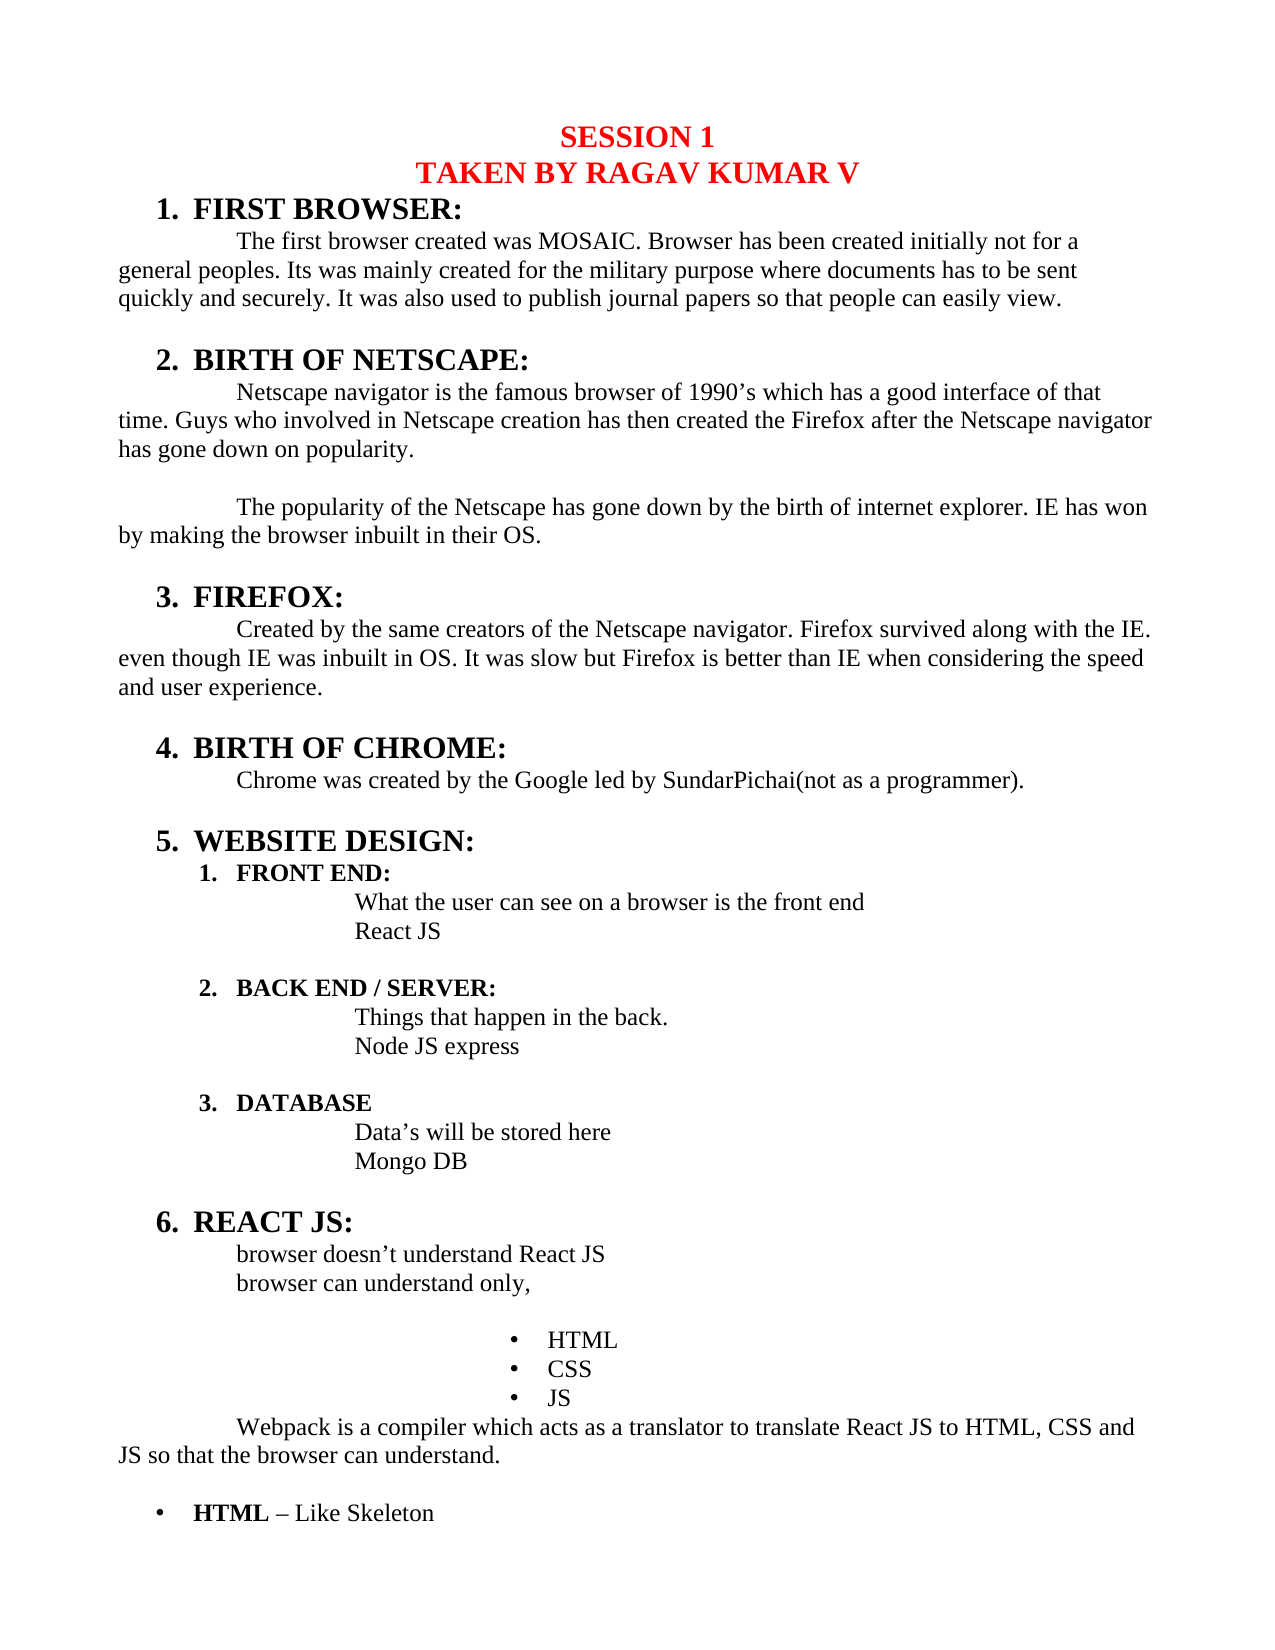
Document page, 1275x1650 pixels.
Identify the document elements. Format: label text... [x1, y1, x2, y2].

text Mongo DB [236, 1146, 1157, 1175]
text Node JS express [236, 1031, 1157, 1060]
text Netscape navigator is the famous browser of 1990’s which has a good interface of that time. Guys who involved in Netscape creation has then created the Firefox after the Netscape navigator has gone down on popularity. [118, 377, 1157, 463]
list BIRTH OF NETSCAPE: [156, 341, 1157, 377]
list HTML [510, 1326, 1157, 1354]
list BIRTH OF CHROME: [156, 729, 1157, 765]
list HTML – Like Skeleton [156, 1498, 1157, 1527]
list WEBSITE DESIGN: [156, 822, 1157, 858]
text The popularity of the Netscape has gone down by the birth of internet explorer. IE has won by making the browser inbuilt in their OS. [118, 492, 1157, 549]
list FIRST BROWSER: [156, 190, 1157, 226]
text Webpack is a compiler which acts as a translator to translate React JS to HTML, CSS and JS so that the browser can understand. [118, 1412, 1157, 1469]
list FRONT END: [199, 858, 1157, 887]
list CSS [510, 1354, 1157, 1383]
text browser doesn’t understand React JS [118, 1239, 1157, 1268]
text Things that happen in the back. [236, 1002, 1157, 1031]
list FIREFOX: [156, 578, 1157, 614]
text Created by the same creators of the Netscape navigator. Firefox survived along with the IE. even though IE was inbuilt in OS. It was slow but Firefox is better than IE when considering the speed and user experience. [118, 614, 1157, 700]
text SESSION 1 [118, 118, 1157, 154]
list REACT JS: [156, 1203, 1157, 1239]
list DATABASE [199, 1088, 1157, 1117]
text What the user can see on a browser is the front end [236, 887, 1157, 916]
list BACK END / SERVER: [199, 973, 1157, 1002]
text The first browser created was MOSAIC. Browser has been created initially not for a general peoples. Its was mainly created for the military purpose where documents has to be sent quickly and securely. It was also used to publish journal papers so that people can easily view. [118, 226, 1157, 312]
text TAKEN BY RAGAV KUMAR V [118, 154, 1157, 190]
text Chrome was created by the Google led by SundarPichai(not as a programmer). [118, 765, 1157, 794]
list JS [510, 1383, 1157, 1412]
text browser can understand only, [118, 1268, 1157, 1297]
text React JS [236, 916, 1157, 945]
text Data’s will be stored here [236, 1117, 1157, 1146]
